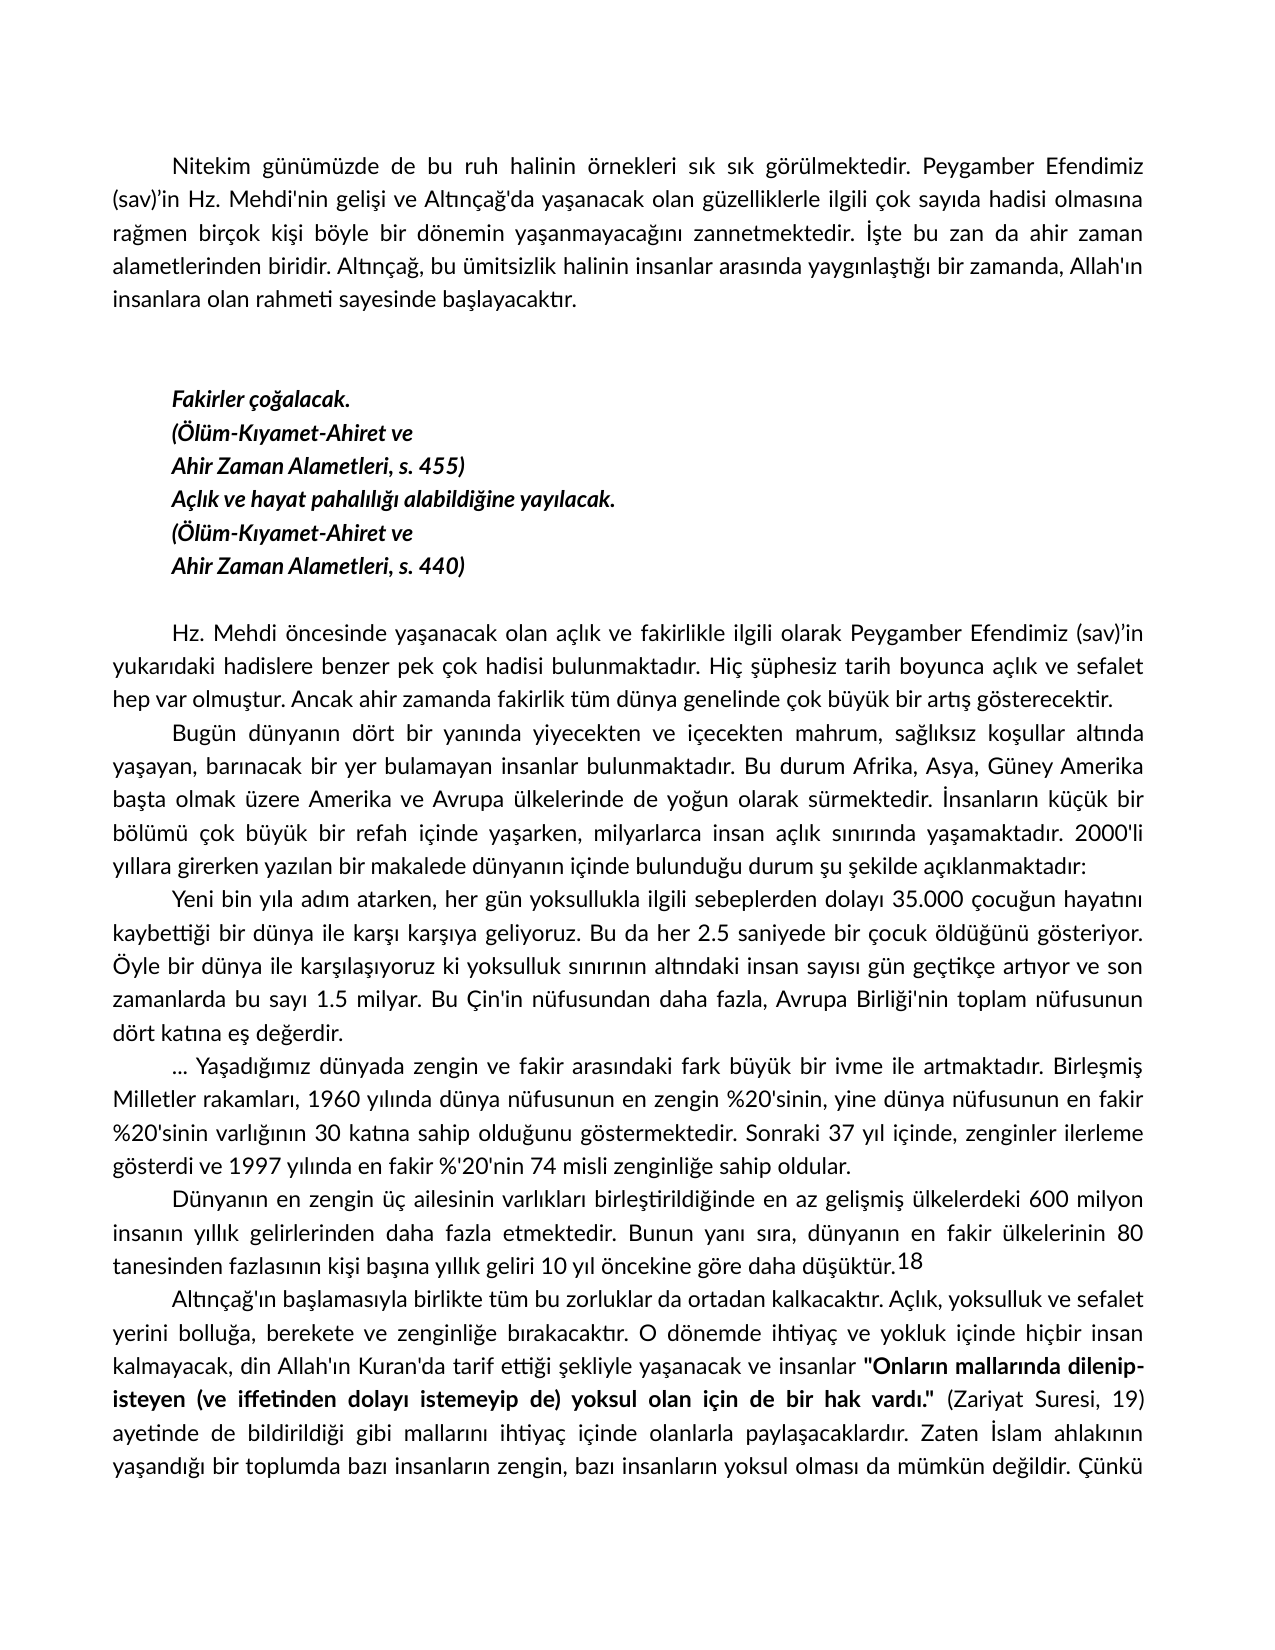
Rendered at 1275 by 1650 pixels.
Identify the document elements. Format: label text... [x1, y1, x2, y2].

text Ahir Zaman Alametleri, s. 440) [112, 548, 1145, 581]
text Fakirler çoğalacak. [112, 381, 1145, 414]
text Dünyanın en zengin üç ailesinin varlıkları birleştirildiğinde en az gelişmiş ülkelerdeki 600 milyon insanın yıllık gelirlerinden daha fazla etmektedir. Bunun yanı sıra, dünyanın en fakir ülkelerinin 80 tanesinden fazlasının kişi başına yıllık geliri 10 yıl öncekine göre daha düşüktür.18 [112, 1181, 1145, 1281]
text Nitekim günümüzde de bu ruh halinin örnekleri sık sık görülmektedir. Peygamber Efendimiz (sav)’in Hz. Mehdi'nin gelişi ve Altınçağ'da yaşanacak olan güzelliklerle ilgili çok sayıda hadisi olmasına rağmen birçok kişi böyle bir dönemin yaşanmayacağını zannetmektedir. İşte bu zan da ahir zaman alametlerinden biridir. Altınçağ, bu ümitsizlik halinin insanlar arasında yaygınlaştığı bir zamanda, Allah'ın insanlara olan rahmeti sayesinde başlayacaktır. [112, 148, 1145, 314]
text Bugün dünyanın dört bir yanında yiyecekten ve içecekten mahrum, sağlıksız koşullar altında yaşayan, barınacak bir yer bulamayan insanlar bulunmaktadır. Bu durum Afrika, Asya, Güney Amerika başta olmak üzere Amerika ve Avrupa ülkelerinde de yoğun olarak sürmektedir. İnsanların küçük bir bölümü çok büyük bir refah içinde yaşarken, milyarlarca insan açlık sınırında yaşamaktadır. 2000'li yıllara girerken yazılan bir makalede dünyanın içinde bulunduğu durum şu şekilde açıklanmaktadır: [112, 714, 1145, 881]
text Hz. Mehdi öncesinde yaşanacak olan açlık ve fakirlikle ilgili olarak Peygamber Efendimiz (sav)’in yukarıdaki hadislere benzer pek çok hadisi bulunmaktadır. Hiç şüphesiz tarih boyunca açlık ve sefalet hep var olmuştur. Ancak ahir zamanda fakirlik tüm dünya genelinde çok büyük bir artış gösterecektir. [112, 614, 1145, 714]
text (Ölüm-Kıyamet-Ahiret ve [112, 414, 1145, 448]
text ... Yaşadığımız dünyada zengin ve fakir arasındaki fark büyük bir ivme ile artmaktadır. Birleşmiş Milletler rakamları, 1960 yılında dünya nüfusunun en zengin %20'sinin, yine dünya nüfusunun en fakir %20'sinin varlığının 30 katına sahip olduğunu göstermektedir. Sonraki 37 yıl içinde, zenginler ilerleme gösterdi ve 1997 yılında en fakir %'20'nin 74 misli zenginliğe sahip oldular. [112, 1048, 1145, 1181]
text Yeni bin yıla adım atarken, her gün yoksullukla ilgili sebeplerden dolayı 35.000 çocuğun hayatını kaybettiği bir dünya ile karşı karşıya geliyoruz. Bu da her 2.5 saniyede bir çocuk öldüğünü gösteriyor. Öyle bir dünya ile karşılaşıyoruz ki yoksulluk sınırının altındaki insan sayısı gün geçtikçe artıyor ve son zamanlarda bu sayı 1.5 milyar. Bu Çin'in nüfusundan daha fazla, Avrupa Birliği'nin toplam nüfusunun dört katına eş değerdir. [112, 881, 1145, 1048]
text Ahir Zaman Alametleri, s. 455) [112, 448, 1145, 481]
text (Ölüm-Kıyamet-Ahiret ve [112, 514, 1145, 548]
text Altınçağ'ın başlamasıyla birlikte tüm bu zorluklar da ortadan kalkacaktır. Açlık, yoksulluk ve sefalet yerini bolluğa, berekete ve zenginliğe bırakacaktır. O dönemde ihtiyaç ve yokluk içinde hiçbir insan kalmayacak, din Allah'ın Kuran'da tarif ettiği şekliyle yaşanacak ve insanlar "Onların mallarında dilenip-isteyen (ve iffetinden dolayı istemeyip de) yoksul olan için de bir hak vardı." (Zariyat Suresi, 19) ayetinde de bildirildiği gibi mallarını ihtiyaç içinde olanlarla paylaşacaklardır. Zaten İslam ahlakının yaşandığı bir toplumda bazı insanların zengin, bazı insanların yoksul olması da mümkün değildir. Çünkü [112, 1281, 1145, 1481]
text Açlık ve hayat pahalılığı alabildiğine yayılacak. [112, 481, 1145, 514]
